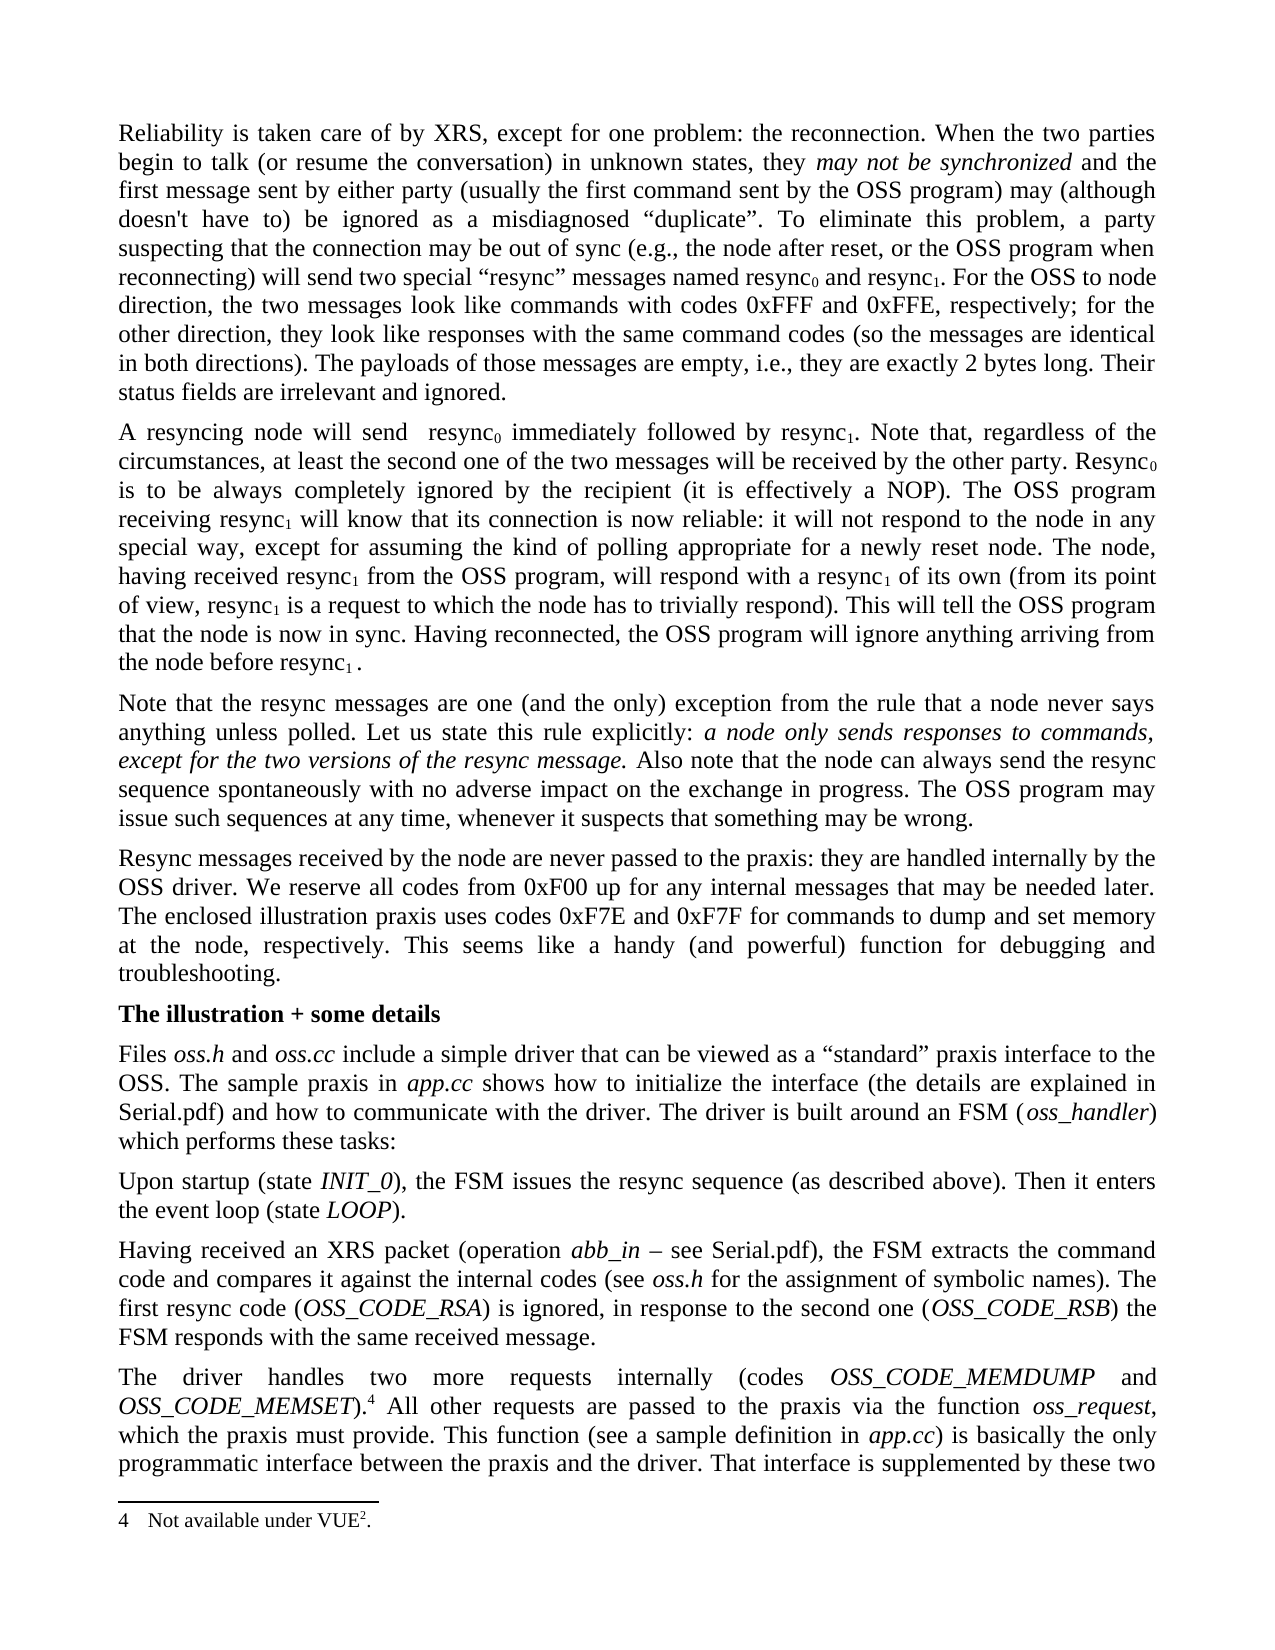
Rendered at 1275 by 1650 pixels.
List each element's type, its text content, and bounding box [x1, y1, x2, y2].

text Files oss.h and oss.cc include a simple driver that can be viewed as a “standard” praxis interface to the OSS. The sample praxis in app.cc shows how to initialize the interface (the details are explained in Serial.pdf) and how to communicate with the driver. The driver is built around an FSM (oss_handler) which performs these tasks: [118, 1039, 1157, 1154]
text Reliability is taken care of by XRS, except for one problem: the reconnection. When the two parties begin to talk (or resume the conversation) in unknown states, they may not be synchronized and the first message sent by either party (usually the first command sent by the OSS program) may (although doesn't have to) be ignored as a misdiagnosed “duplicate”. To eliminate this problem, a party suspecting that the connection may be out of sync (e.g., the node after reset, or the OSS program when reconnecting) will send two special “resync” messages named resync0 and resync1. For the OSS to node direction, the two messages look like commands with codes 0xFFF and 0xFFE, respectively; for the other direction, they look like responses with the same command codes (so the messages are identical in both directions). The payloads of those messages are empty, i.e., they are exactly 2 bytes long. Their status fields are irrelevant and ignored. [118, 118, 1157, 406]
text The illustration + some details [118, 999, 1157, 1028]
text The driver handles two more requests internally (codes OSS_CODE_MEMDUMP and OSS_CODE_MEMSET). All other requests are passed to the praxis via the function oss_request, which the praxis must provide. This function (see a sample definition in app.cc) is basically the only programmatic interface between the praxis and the driver. That interface is supplemented by these two [118, 1362, 1157, 1477]
text Not available under VUE2. [118, 1508, 1157, 1532]
text Note that the resync messages are one (and the only) exception from the rule that a node never says anything unless polled. Let us state this rule explicitly: a node only sends responses to commands, except for the two versions of the resync message. Also note that the node can always send the resync sequence spontaneously with no adverse impact on the exchange in progress. The OSS program may issue such sequences at any time, whenever it suspects that something may be wrong. [118, 688, 1157, 832]
text Upon startup (state INIT_0), the FSM issues the resync sequence (as described above). Then it enters the event loop (state LOOP). [118, 1166, 1157, 1224]
text A resyncing node will send resync0 immediately followed by resync1. Note that, regardless of the circumstances, at least the second one of the two messages will be received by the other party. Resync0 is to be always completely ignored by the recipient (it is effectively a NOP). The OSS program receiving resync1 will know that its connection is now reliable: it will not respond to the node in any special way, except for assuming the kind of polling appropriate for a newly reset node. The node, having received resync1 from the OSS program, will respond with a resync1 of its own (from its point of view, resync1 is a request to which the node has to trivially respond). This will tell the OSS program that the node is now in sync. Having reconnected, the OSS program will ignore anything arriving from the node before resync1 . [118, 417, 1157, 676]
text Having received an XRS packet (operation abb_in – see Serial.pdf), the FSM extracts the command code and compares it against the internal codes (see oss.h for the assignment of symbolic names). The first resync code (OSS_CODE_RSA) is ignored, in response to the second one (OSS_CODE_RSB) the FSM responds with the same received message. [118, 1236, 1157, 1351]
text Resync messages received by the node are never passed to the praxis: they are handled internally by the OSS driver. We reserve all codes from 0xF00 up for any internal messages that may be needed later. The enclosed illustration praxis uses codes 0xF7E and 0xF7F for commands to dump and set memory at the node, respectively. This seems like a handy (and powerful) function for debugging and troubleshooting. [118, 843, 1157, 987]
